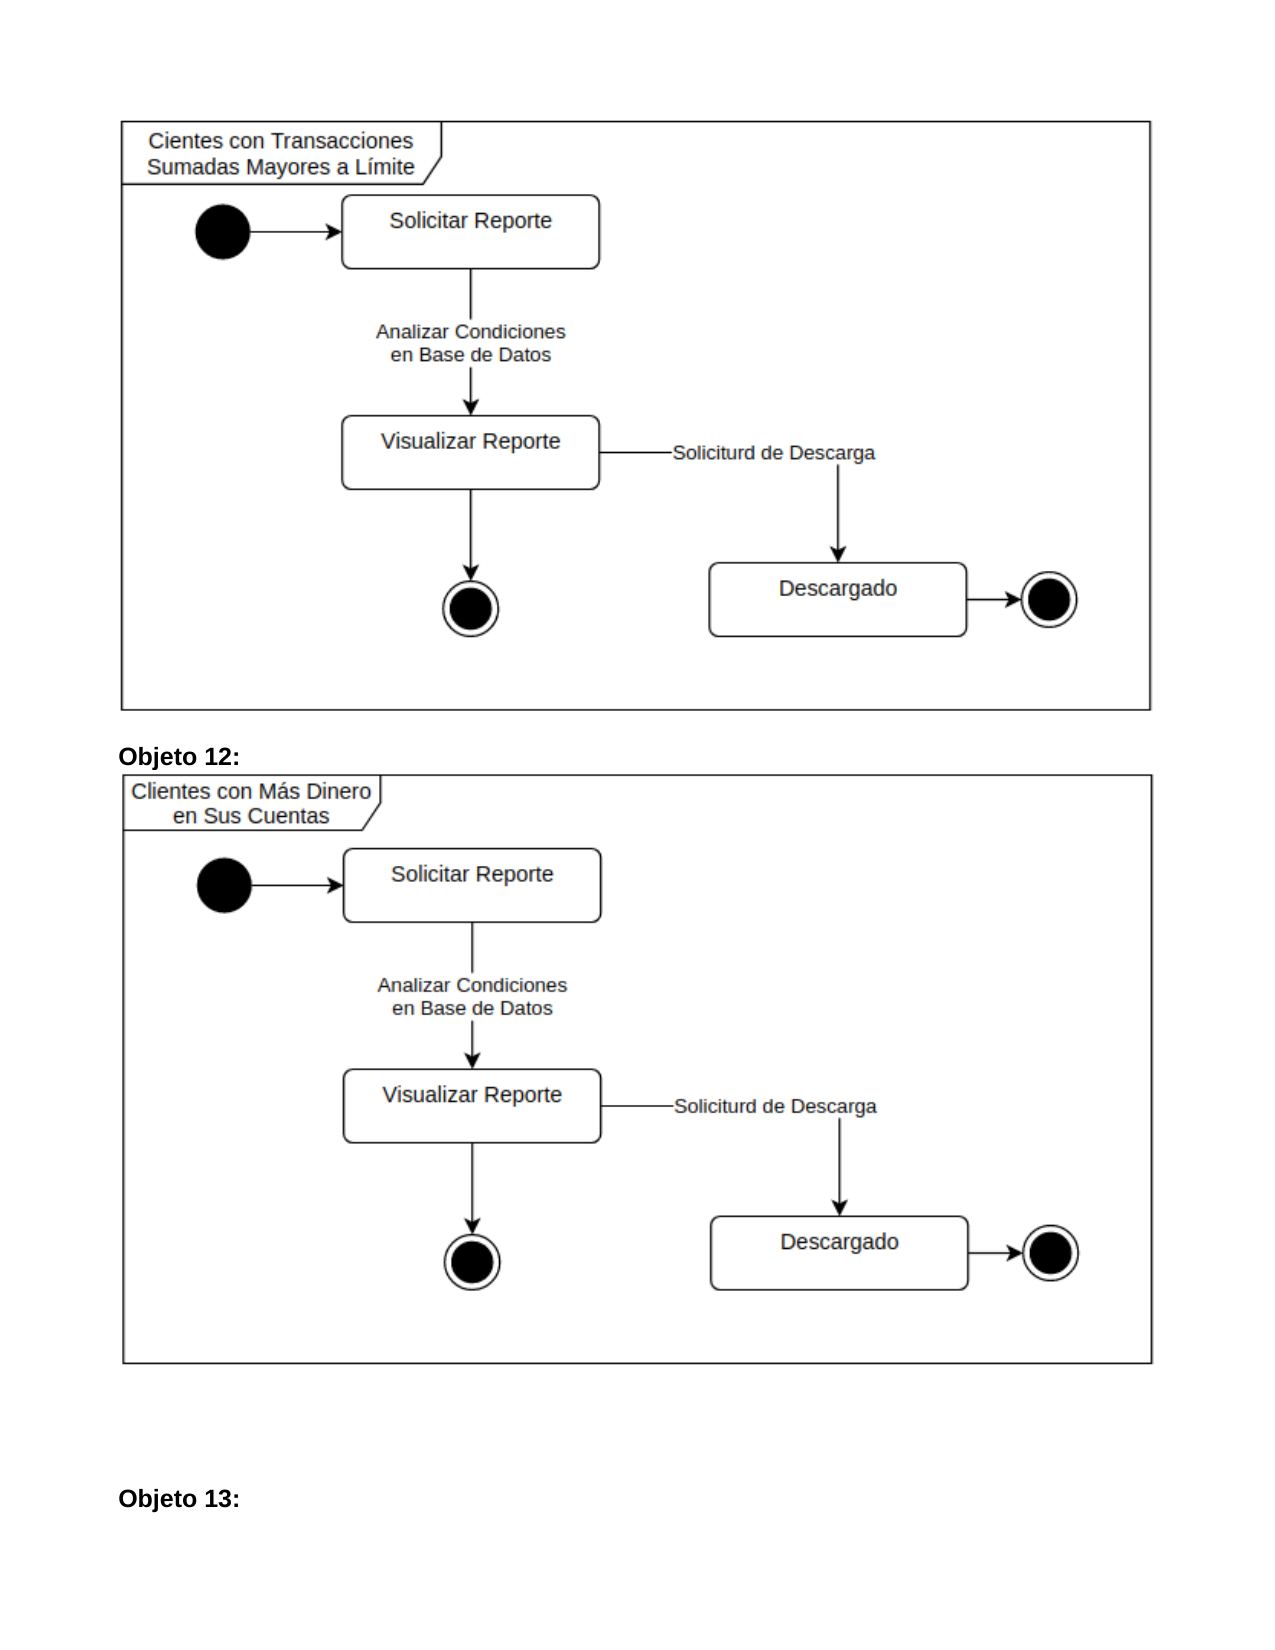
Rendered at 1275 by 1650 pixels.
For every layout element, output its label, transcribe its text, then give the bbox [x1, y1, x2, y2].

picture [118, 118, 1157, 714]
text Objeto 12: [118, 742, 1157, 770]
picture [118, 770, 1157, 1369]
text Objeto 13: [118, 1484, 1157, 1512]
